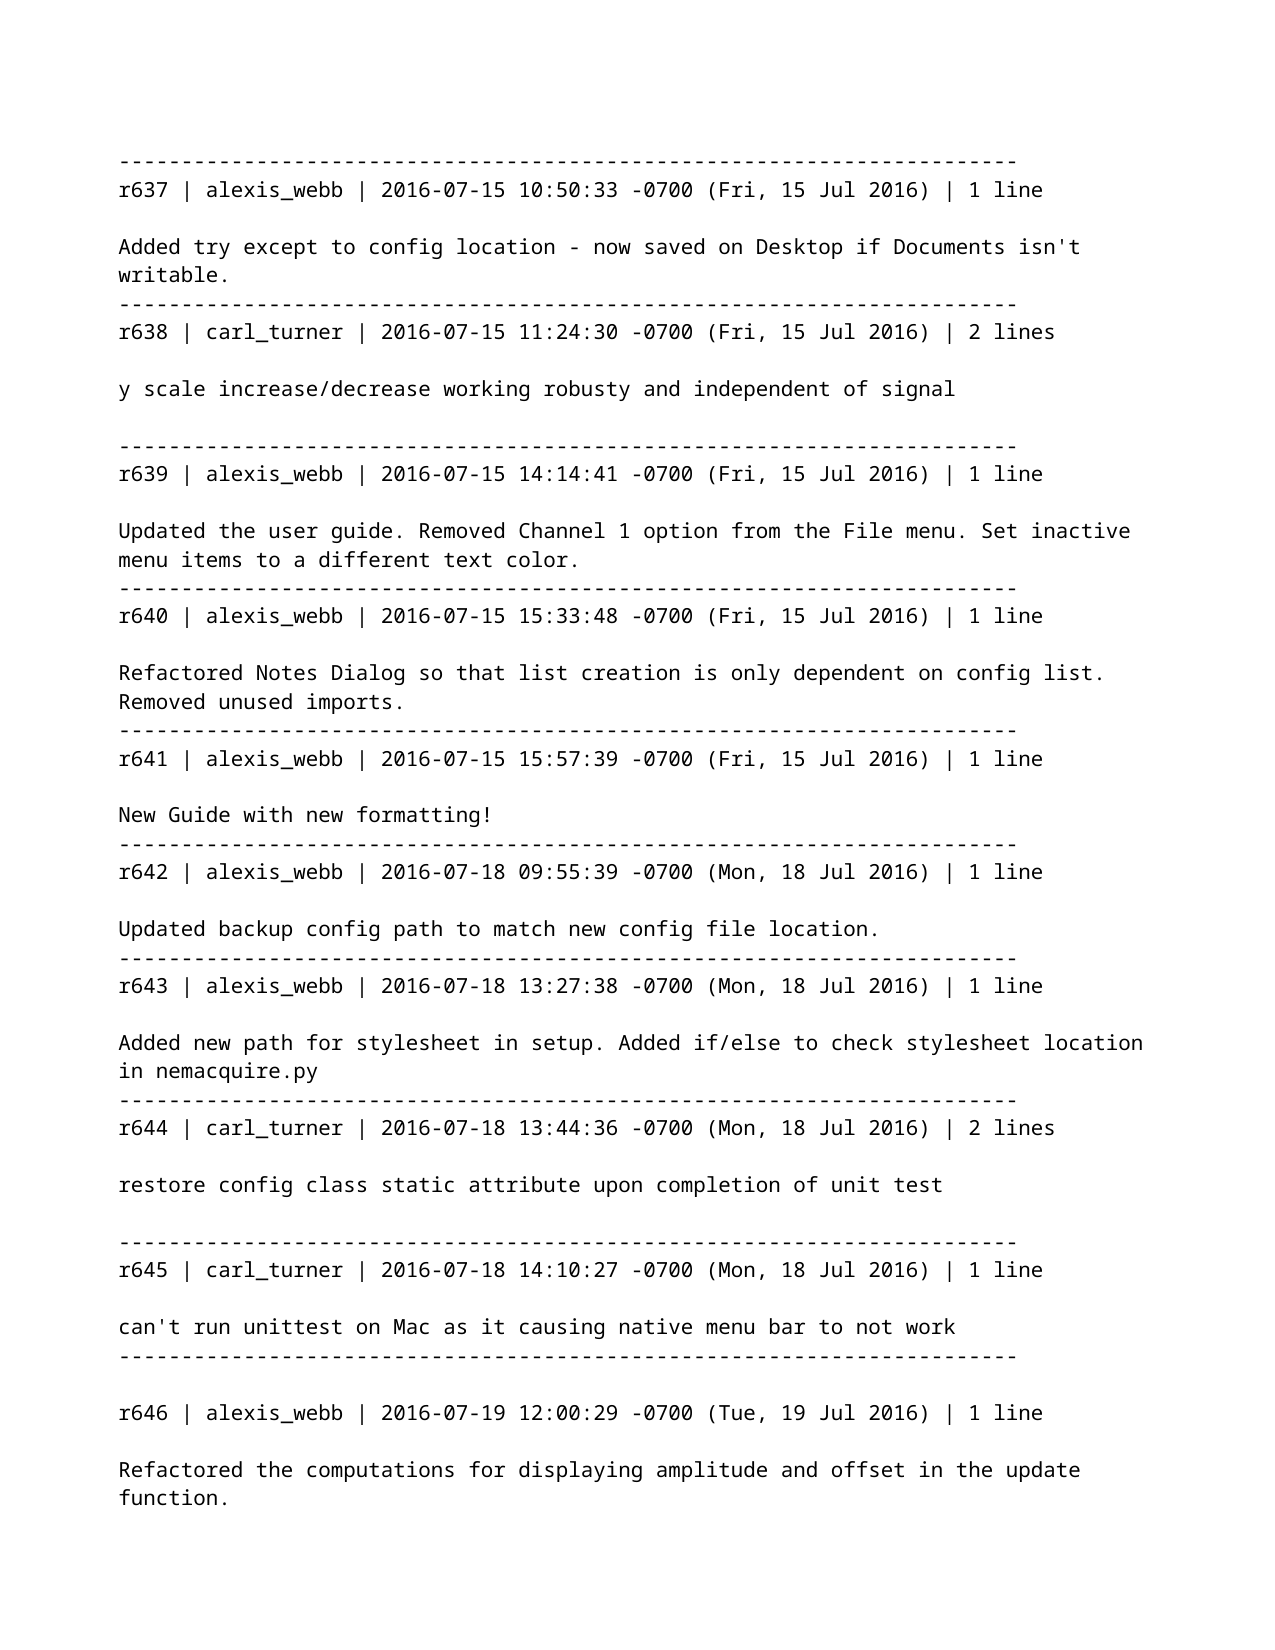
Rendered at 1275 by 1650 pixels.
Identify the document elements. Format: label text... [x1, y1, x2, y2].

text r646 | alexis_webb | 2016-07-19 12:00:29 -0700 (Tue, 19 Jul 2016) | 1 line [118, 1398, 1157, 1426]
text r640 | alexis_webb | 2016-07-15 15:33:48 -0700 (Fri, 15 Jul 2016) | 1 line [118, 602, 1157, 630]
text New Guide with new formatting! [118, 801, 1157, 829]
text ------------------------------------------------------------------------ [118, 431, 1157, 459]
text ------------------------------------------------------------------------ [118, 829, 1157, 857]
text r638 | carl_turner | 2016-07-15 11:24:30 -0700 (Fri, 15 Jul 2016) | 2 lines [118, 317, 1157, 346]
text ------------------------------------------------------------------------ [118, 943, 1157, 971]
text ------------------------------------------------------------------------ [118, 289, 1157, 317]
text ------------------------------------------------------------------------ [118, 573, 1157, 602]
text can't run unittest on Mac as it causing native menu bar to not work [118, 1312, 1157, 1341]
text Added new path for stylesheet in setup. Added if/else to check stylesheet location in nemacquire.py [118, 1028, 1157, 1085]
text r644 | carl_turner | 2016-07-18 13:44:36 -0700 (Mon, 18 Jul 2016) | 2 lines [118, 1113, 1157, 1142]
text ------------------------------------------------------------------------ [118, 1227, 1157, 1256]
text y scale increase/decrease working robusty and independent of signal [118, 374, 1157, 402]
text ------------------------------------------------------------------------ [118, 147, 1157, 175]
text restore config class static attribute upon completion of unit test [118, 1170, 1157, 1199]
text Updated backup config path to match new config file location. [118, 914, 1157, 943]
text r639 | alexis_webb | 2016-07-15 14:14:41 -0700 (Fri, 15 Jul 2016) | 1 line [118, 459, 1157, 488]
text r643 | alexis_webb | 2016-07-18 13:27:38 -0700 (Mon, 18 Jul 2016) | 1 line [118, 971, 1157, 1000]
text r645 | carl_turner | 2016-07-18 14:10:27 -0700 (Mon, 18 Jul 2016) | 1 line [118, 1256, 1157, 1284]
text ------------------------------------------------------------------------ [118, 1085, 1157, 1113]
text Refactored Notes Dialog so that list creation is only dependent on config list. Removed unused imports. [118, 658, 1157, 715]
text r641 | alexis_webb | 2016-07-15 15:57:39 -0700 (Fri, 15 Jul 2016) | 1 line [118, 744, 1157, 772]
text r642 | alexis_webb | 2016-07-18 09:55:39 -0700 (Mon, 18 Jul 2016) | 1 line [118, 857, 1157, 886]
text r637 | alexis_webb | 2016-07-15 10:50:33 -0700 (Fri, 15 Jul 2016) | 1 line [118, 175, 1157, 203]
text Updated the user guide. Removed Channel 1 option from the File menu. Set inactive menu items to a different text color. [118, 516, 1157, 573]
text ------------------------------------------------------------------------ [118, 715, 1157, 744]
text Refactored the computations for displaying amplitude and offset in the update function. [118, 1455, 1157, 1512]
text ------------------------------------------------------------------------ [118, 1341, 1157, 1369]
text Added try except to config location - now saved on Desktop if Documents isn't writable. [118, 232, 1157, 289]
